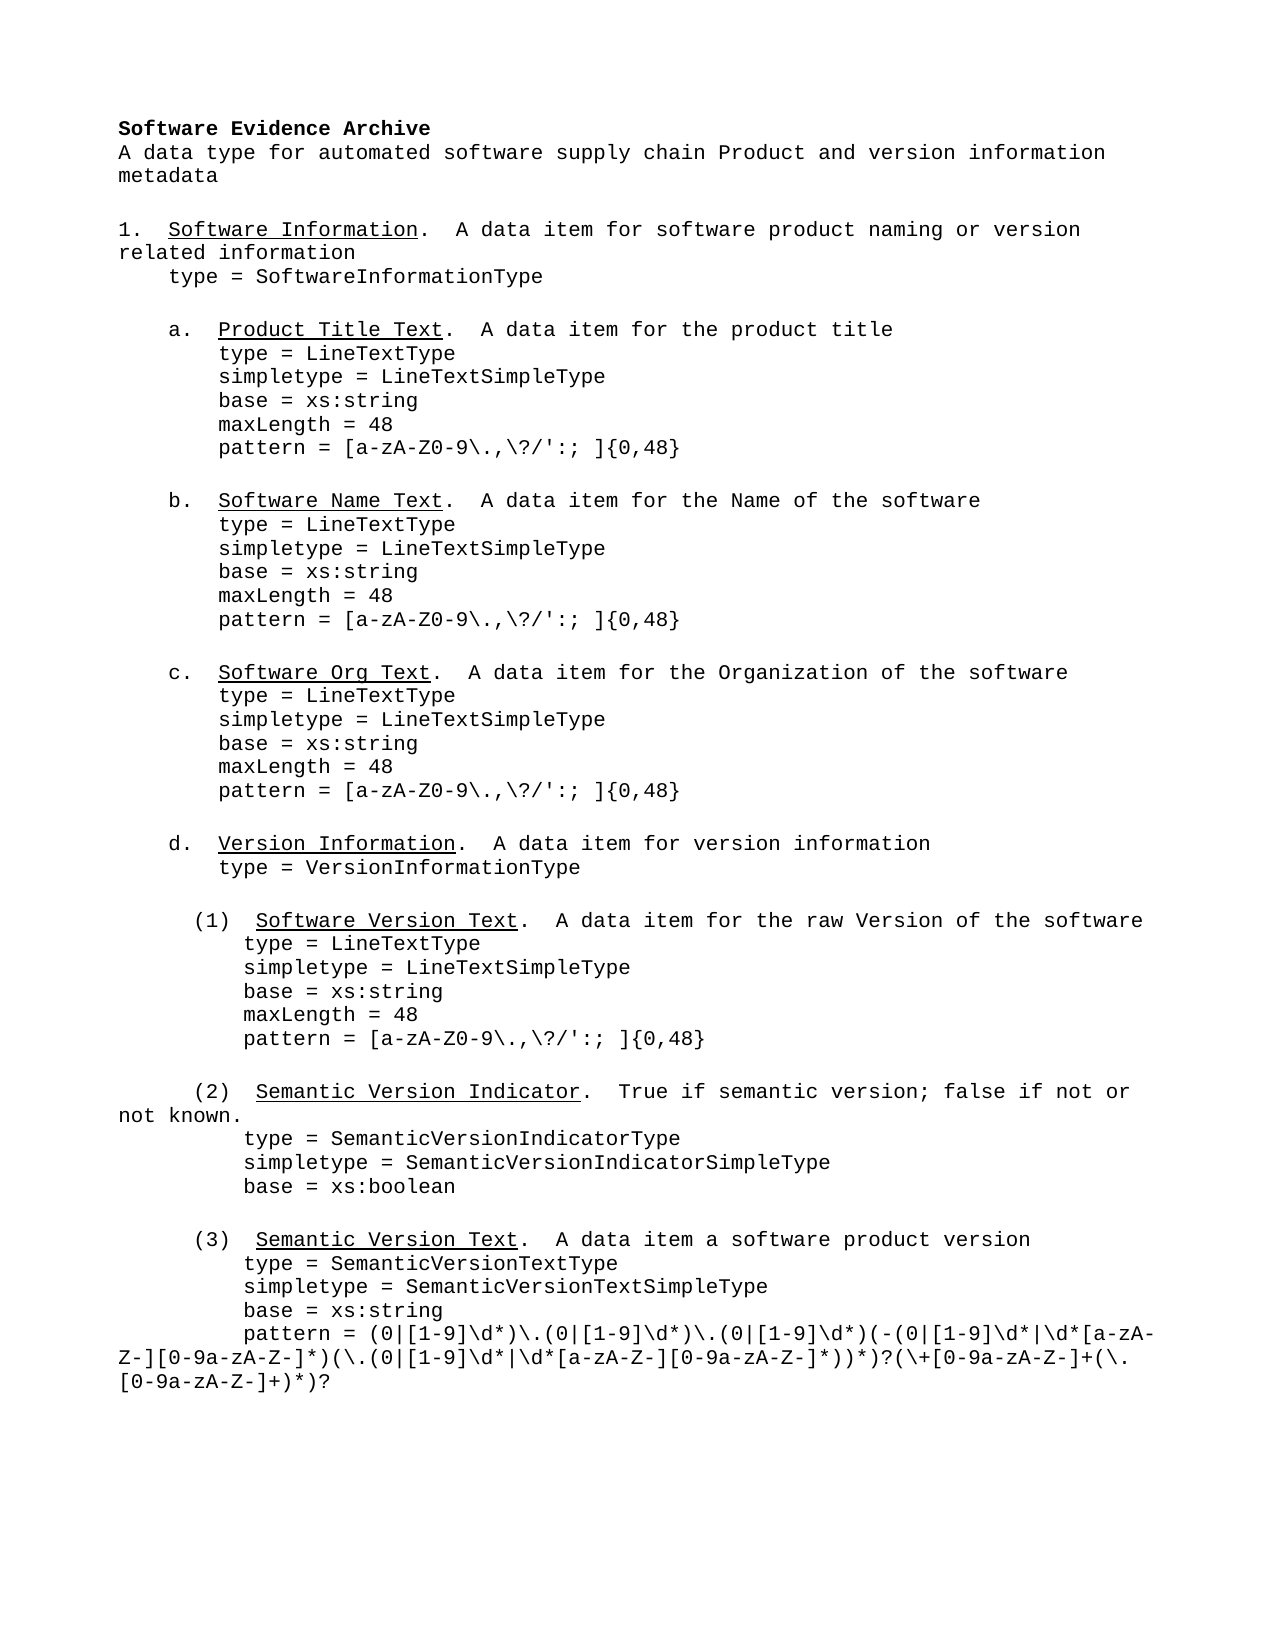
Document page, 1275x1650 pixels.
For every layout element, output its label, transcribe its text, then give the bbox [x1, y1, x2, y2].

text base = xs:string [118, 1300, 1157, 1323]
text simpletype = LineTextSimpleType [118, 366, 1157, 390]
text pattern = [a-zA-Z0-9\.,\?/':; ]{0,48} [118, 437, 1157, 461]
text (2) Semantic Version Indicator. True if semantic version; false if not or not known. [118, 1081, 1157, 1128]
text A data type for automated software supply chain Product and version information metadata [118, 142, 1157, 189]
text Software Evidence Archive [118, 118, 1157, 142]
text simpletype = LineTextSimpleType [118, 709, 1157, 733]
text base = xs:string [118, 390, 1157, 413]
text pattern = [a-zA-Z0-9\.,\?/':; ]{0,48} [118, 1028, 1157, 1052]
text maxLength = 48 [118, 1004, 1157, 1028]
text type = LineTextType [118, 933, 1157, 957]
text base = xs:string [118, 733, 1157, 756]
text type = VersionInformationType [118, 857, 1157, 880]
text base = xs:boolean [118, 1176, 1157, 1199]
text pattern = [a-zA-Z0-9\.,\?/':; ]{0,48} [118, 608, 1157, 632]
text pattern = [a-zA-Z0-9\.,\?/':; ]{0,48} [118, 780, 1157, 803]
text base = xs:string [118, 561, 1157, 585]
text (3) Semantic Version Text. A data item a software product version [118, 1229, 1157, 1252]
text c. Software Org Text. A data item for the Organization of the software [118, 662, 1157, 685]
text maxLength = 48 [118, 756, 1157, 780]
text type = SoftwareInformationType [118, 266, 1157, 289]
text a. Product Title Text. A data item for the product title [118, 319, 1157, 343]
text type = LineTextType [118, 343, 1157, 366]
text type = SemanticVersionIndicatorType [118, 1128, 1157, 1152]
text simpletype = SemanticVersionTextSimpleType [118, 1276, 1157, 1300]
text maxLength = 48 [118, 585, 1157, 608]
text d. Version Information. A data item for version information [118, 833, 1157, 857]
text type = SemanticVersionTextType [118, 1252, 1157, 1276]
text type = LineTextType [118, 685, 1157, 709]
text b. Software Name Text. A data item for the Name of the software [118, 490, 1157, 514]
text (1) Software Version Text. A data item for the raw Version of the software [118, 910, 1157, 933]
text simpletype = LineTextSimpleType [118, 957, 1157, 981]
text type = LineTextType [118, 514, 1157, 538]
text 1. Software Information. A data item for software product naming or version related information [118, 218, 1157, 266]
text simpletype = SemanticVersionIndicatorSimpleType [118, 1152, 1157, 1176]
text maxLength = 48 [118, 413, 1157, 437]
text base = xs:string [118, 981, 1157, 1004]
text pattern = (0|[1-9]\d*)\.(0|[1-9]\d*)\.(0|[1-9]\d*)(-(0|[1-9]\d*|\d*[a-zA-Z-][0-9a-zA-Z-]*)(\.(0|[1-9]\d*|\d*[a-zA-Z-][0-9a-zA-Z-]*))*)?(\+[0-9a-zA-Z-]+(\.[0-9a-zA-Z-]+)*)? [118, 1323, 1157, 1394]
text simpletype = LineTextSimpleType [118, 538, 1157, 561]
